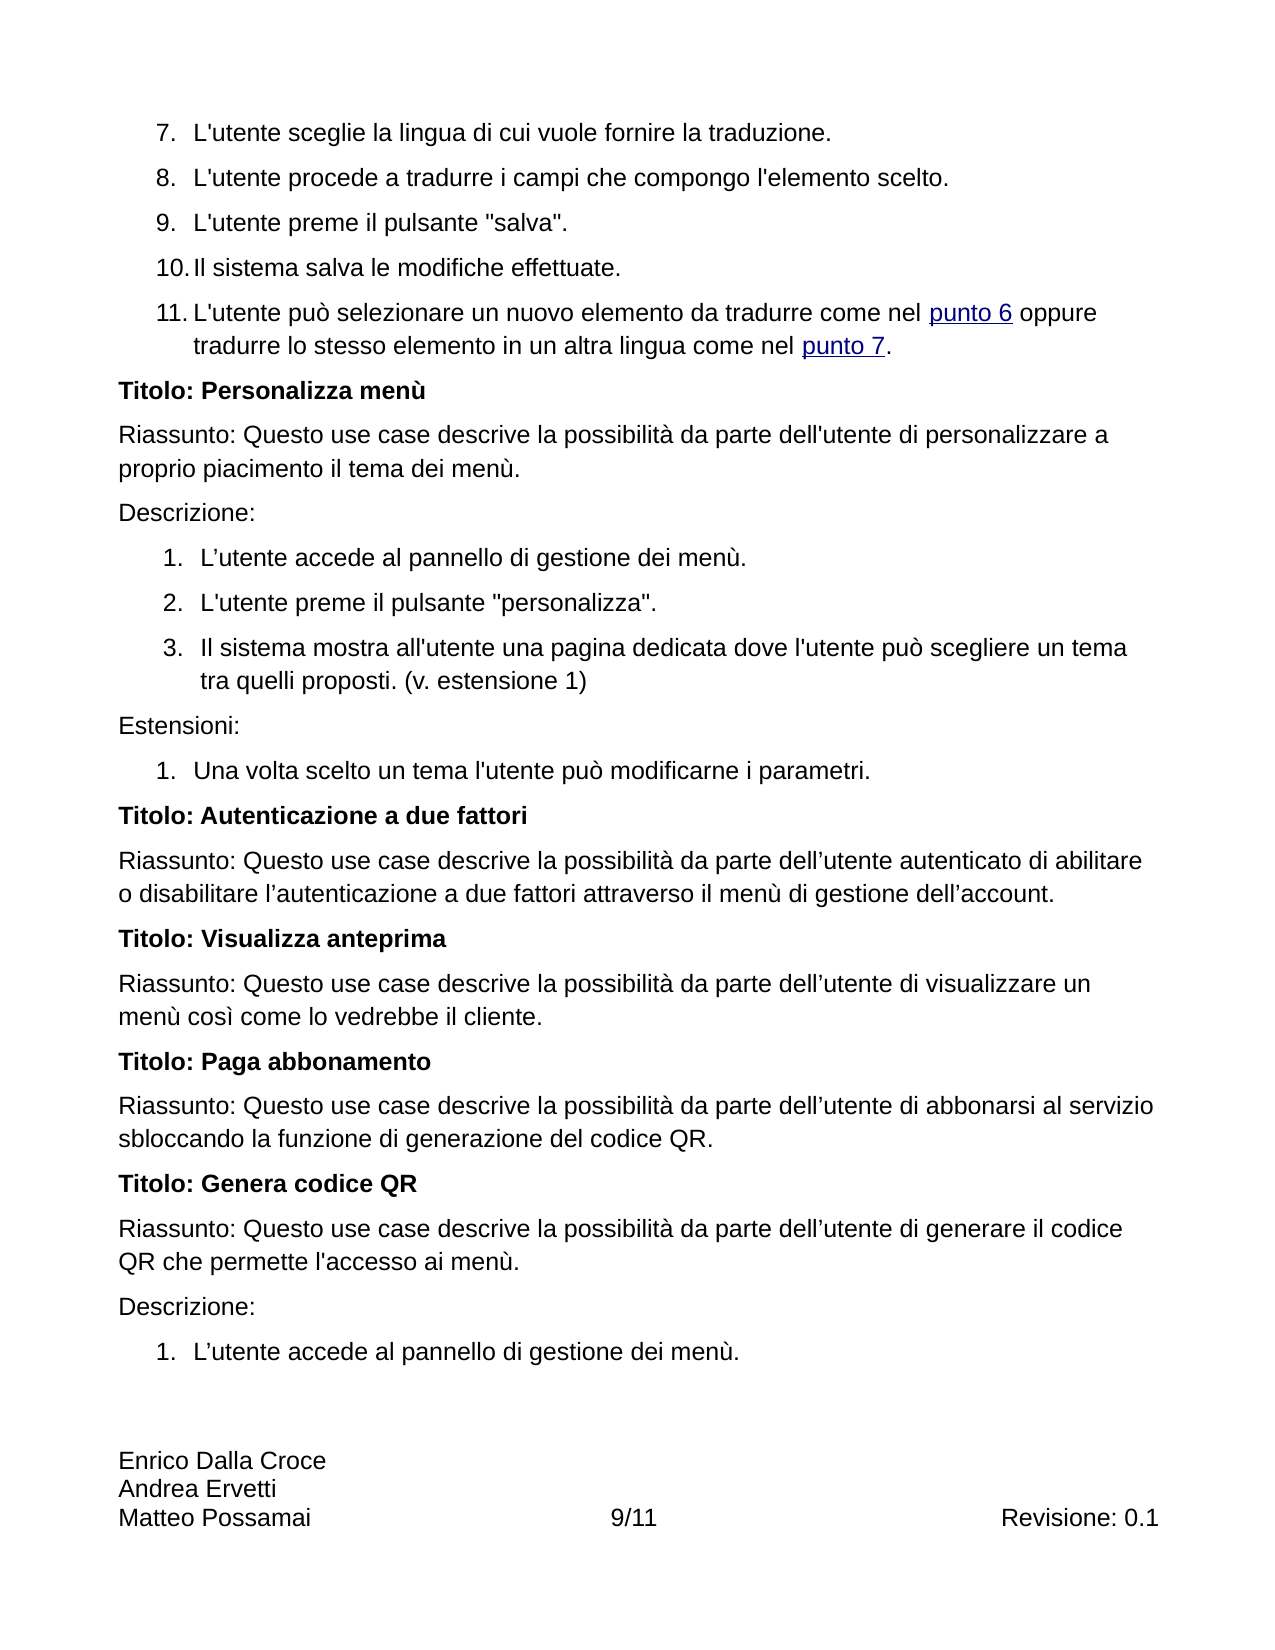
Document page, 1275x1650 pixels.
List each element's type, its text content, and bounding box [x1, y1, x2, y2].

list L’utente accede al pannello di gestione dei menù. [156, 1337, 1157, 1366]
list L'utente preme il pulsante "salva". [156, 208, 1157, 237]
text Riassunto: Questo use case descrive la possibilità da parte dell’utente di abbonarsi al servizio sbloccando la funzione di generazione del codice QR. [118, 1091, 1157, 1153]
list L'utente sceglie la lingua di cui vuole fornire la traduzione. [156, 118, 1157, 147]
list Una volta scelto un tema l'utente può modificarne i parametri. [156, 756, 1157, 785]
list L'utente preme il pulsante "personalizza". [163, 588, 1157, 617]
text Titolo: Autenticazione a due fattori [118, 801, 1157, 829]
text Titolo: Visualizza anteprima [118, 924, 1157, 952]
text Riassunto: Questo use case descrive la possibilità da parte dell’utente di generare il codice QR che permette l'accesso ai menù. [118, 1214, 1157, 1276]
text Riassunto: Questo use case descrive la possibilità da parte dell’utente autenticato di abilitare o disabilitare l’autenticazione a due fattori attraverso il menù di gestione dell’account. [118, 846, 1157, 907]
list L’utente accede al pannello di gestione dei menù. [163, 543, 1157, 572]
text Titolo: Personalizza menù [118, 376, 1157, 404]
text Estensioni: [118, 711, 1157, 740]
list Il sistema mostra all'utente una pagina dedicata dove l'utente può scegliere un tema tra quelli proposti. (v. estensione 1) [163, 633, 1157, 695]
text Descrizione: [118, 498, 1157, 527]
list Il sistema salva le modifiche effettuate. [156, 253, 1157, 282]
text Riassunto: Questo use case descrive la possibilità da parte dell’utente di visualizzare un menù così come lo vedrebbe il cliente. [118, 968, 1157, 1030]
text Riassunto: Questo use case descrive la possibilità da parte dell'utente di personalizzare a proprio piacimento il tema dei menù. [118, 421, 1157, 482]
text Titolo: Genera codice QR [118, 1169, 1157, 1198]
text Titolo: Paga abbonamento [118, 1046, 1157, 1075]
list L'utente procede a tradurre i campi che compongo l'elemento scelto. [156, 163, 1157, 192]
list L'utente può selezionare un nuovo elemento da tradurre come nel punto 6 oppure tradurre lo stesso elemento in un altra lingua come nel punto 7. [156, 298, 1157, 359]
text Descrizione: [118, 1292, 1157, 1321]
